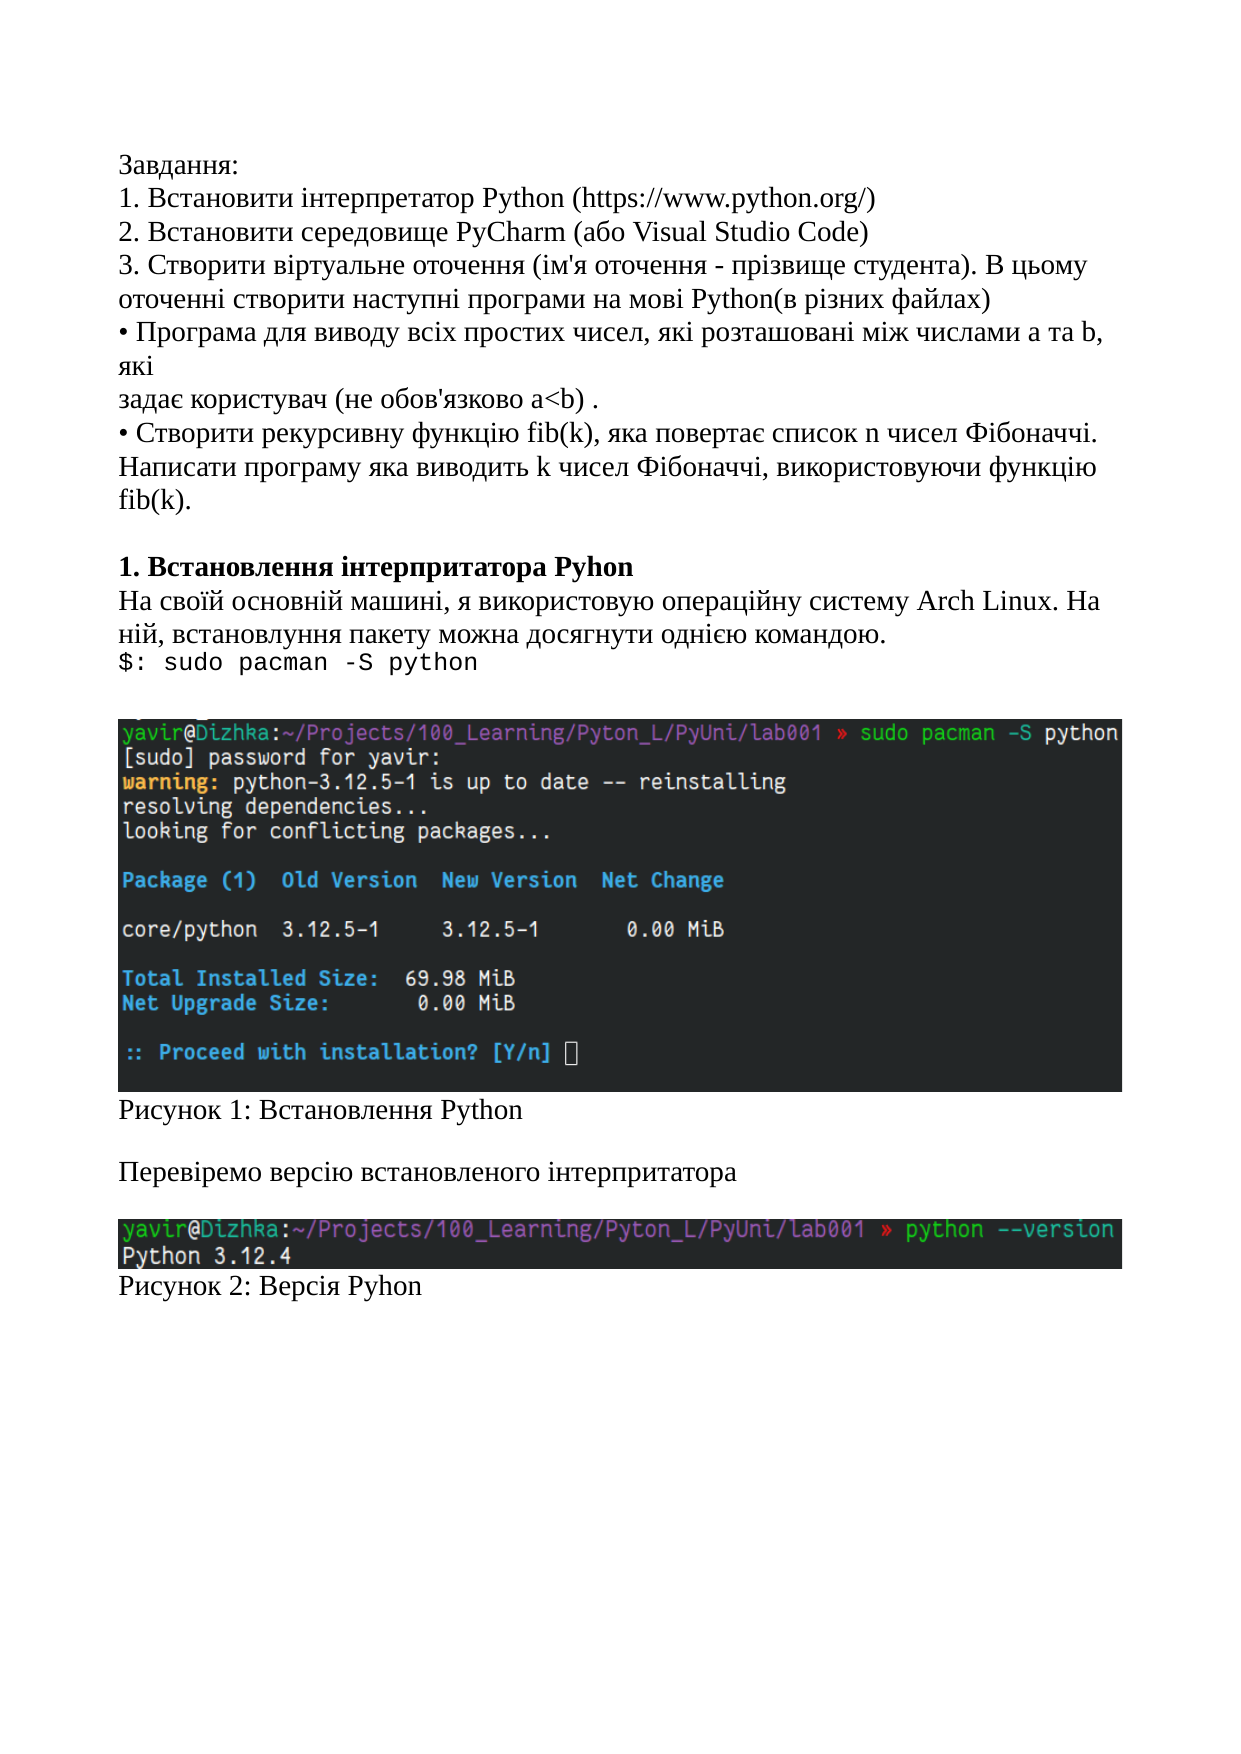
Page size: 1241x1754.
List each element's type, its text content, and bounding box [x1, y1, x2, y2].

text 1. Встановити інтерпретатор Python (https://www.python.org/) [118, 180, 1122, 214]
text fib(k). [118, 482, 1122, 516]
text оточенні створити наступні програми на мові Python(в різних файлах) [118, 281, 1122, 314]
text Рисунок 1: Встановлення Python [118, 1092, 1122, 1126]
text 1. Встановлення інтерпритатора Pyhon [118, 549, 1122, 583]
text Написати програму яка виводить k чисел Фібоначчі, використовуючи функцію [118, 449, 1122, 482]
text Перевіремо версію встановленого інтерпритатора [118, 1154, 1122, 1187]
text • Створити рекурсивну функцію fib(k), яка повертає список n чисел Фібоначчі. [118, 415, 1122, 449]
picture [118, 1219, 1123, 1269]
text 3. Створити віртуальне оточення (ім'я оточення - прізвище студента). В цьому [118, 247, 1122, 281]
text • Програма для виводу всіх простих чисел, які розташовані між числами a та b, які [118, 314, 1122, 382]
text На своїй основній машині, я використовую операційну систему Arch Linux. На ній, встановлуння пакету можна досягнути однією командою. [118, 583, 1122, 650]
picture [118, 719, 1123, 1092]
text Завдання: [118, 147, 1122, 180]
text Рисунок 2: Версія Pyhon [118, 1269, 1122, 1302]
text 2. Встановити середовище PyCharm (або Visual Studio Code) [118, 214, 1122, 247]
text задає користувач (не обов'язково a<b) . [118, 382, 1122, 415]
text $: sudo pacman -S python [118, 650, 1122, 678]
